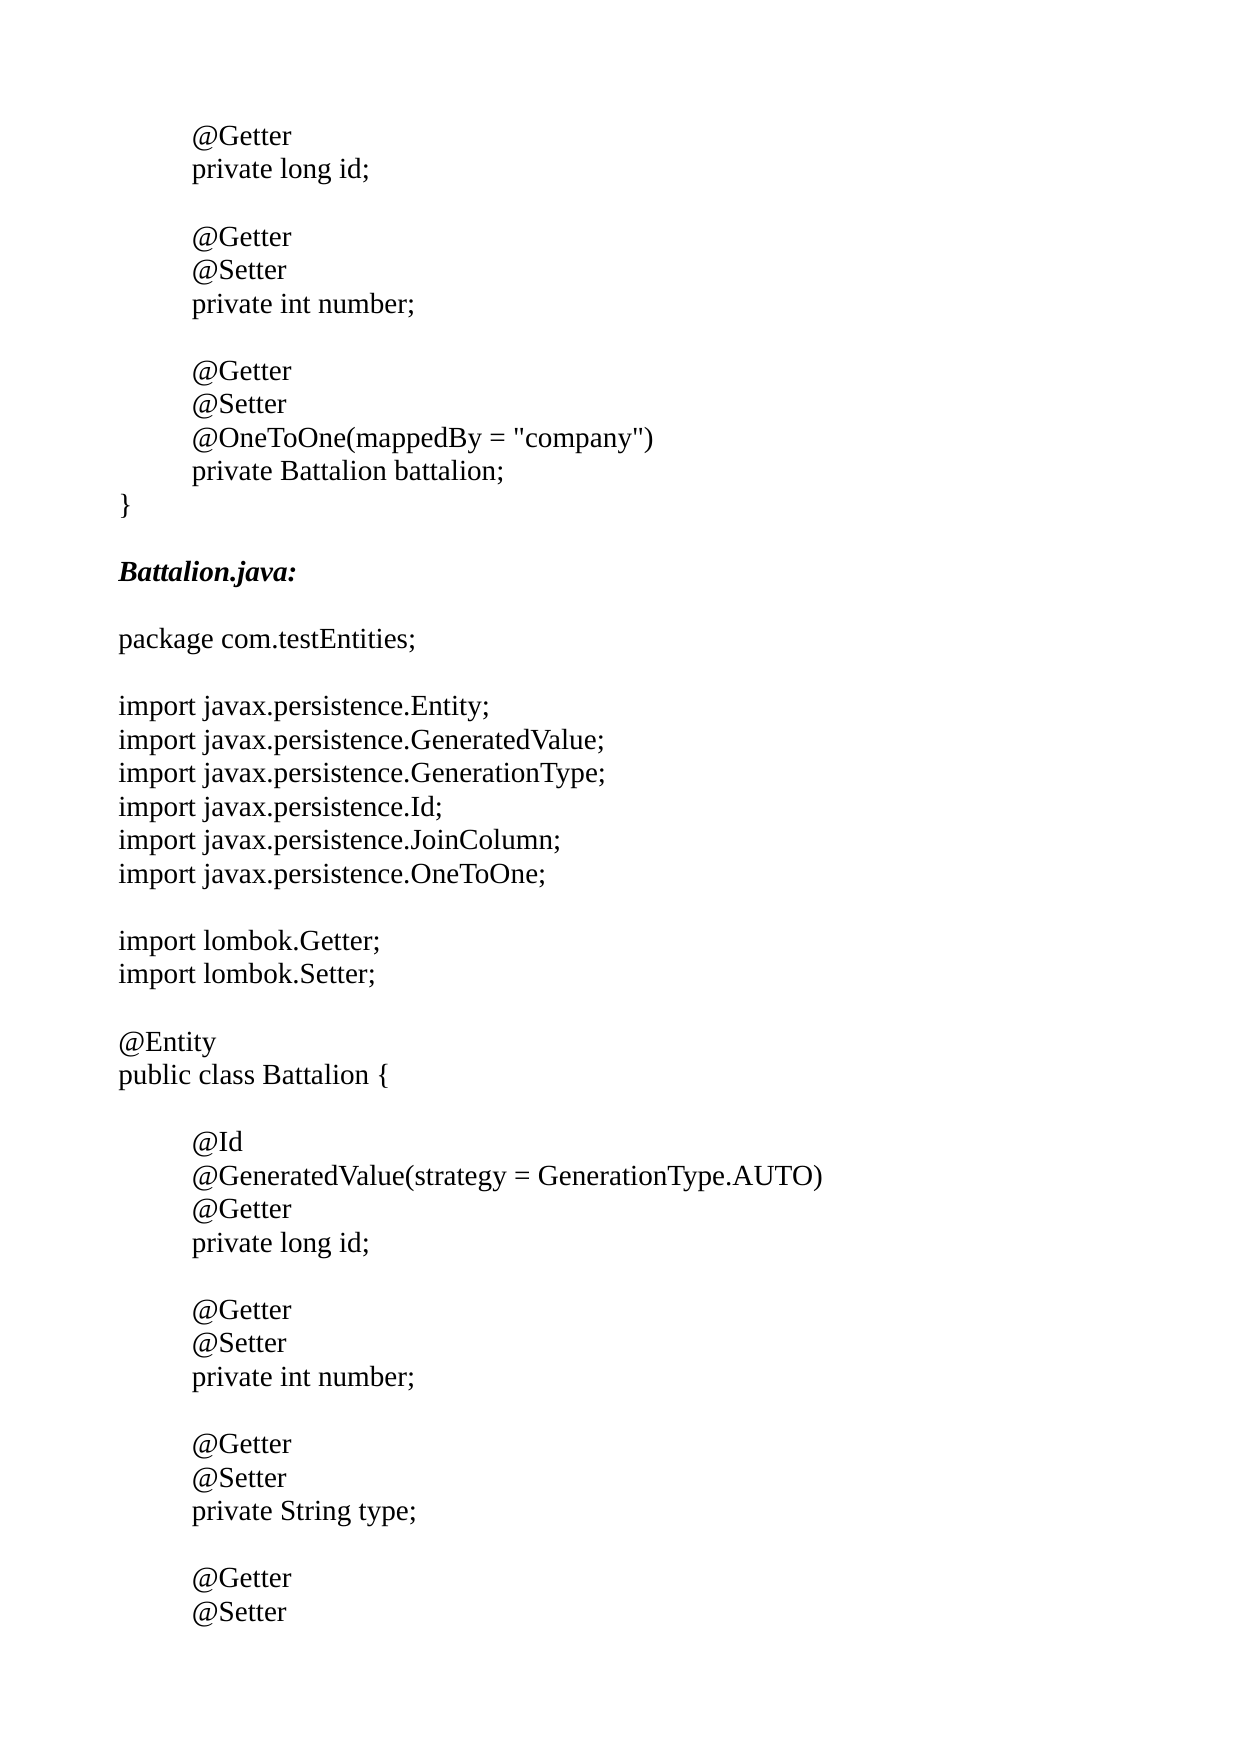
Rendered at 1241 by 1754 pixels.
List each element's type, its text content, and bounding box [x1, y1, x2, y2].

text } [118, 487, 1122, 521]
text @Getter [118, 1560, 1122, 1594]
text @Entity [118, 1024, 1122, 1057]
text @Getter [118, 118, 1122, 152]
text @Getter [118, 219, 1122, 252]
text private int number; [118, 286, 1122, 319]
text private int number; [118, 1359, 1122, 1393]
text @Setter [118, 1326, 1122, 1359]
text import javax.persistence.JoinColumn; [118, 822, 1122, 856]
text import javax.persistence.GenerationType; [118, 755, 1122, 789]
text @Id [118, 1124, 1122, 1158]
text @OneToOne(mappedBy = "company") [118, 420, 1122, 453]
text @Getter [118, 353, 1122, 386]
text import javax.persistence.OneToOne; [118, 856, 1122, 889]
text @Setter [118, 1460, 1122, 1493]
text import javax.persistence.GeneratedValue; [118, 722, 1122, 755]
text Battalion.java: [118, 554, 1122, 588]
text public class Battalion { [118, 1057, 1122, 1091]
text @Setter [118, 252, 1122, 286]
text private String type; [118, 1493, 1122, 1527]
text import lombok.Getter; [118, 923, 1122, 957]
text @Getter [118, 1292, 1122, 1326]
text private long id; [118, 152, 1122, 185]
text package com.testEntities; [118, 621, 1122, 655]
text import lombok.Setter; [118, 957, 1122, 990]
text @Setter [118, 386, 1122, 420]
text import javax.persistence.Entity; [118, 688, 1122, 722]
text private long id; [118, 1225, 1122, 1258]
text import javax.persistence.Id; [118, 789, 1122, 822]
text @Getter [118, 1191, 1122, 1225]
text @Getter [118, 1426, 1122, 1460]
text @GeneratedValue(strategy = GenerationType.AUTO) [118, 1158, 1122, 1191]
text @Setter [118, 1594, 1122, 1627]
text private Battalion battalion; [118, 453, 1122, 487]
